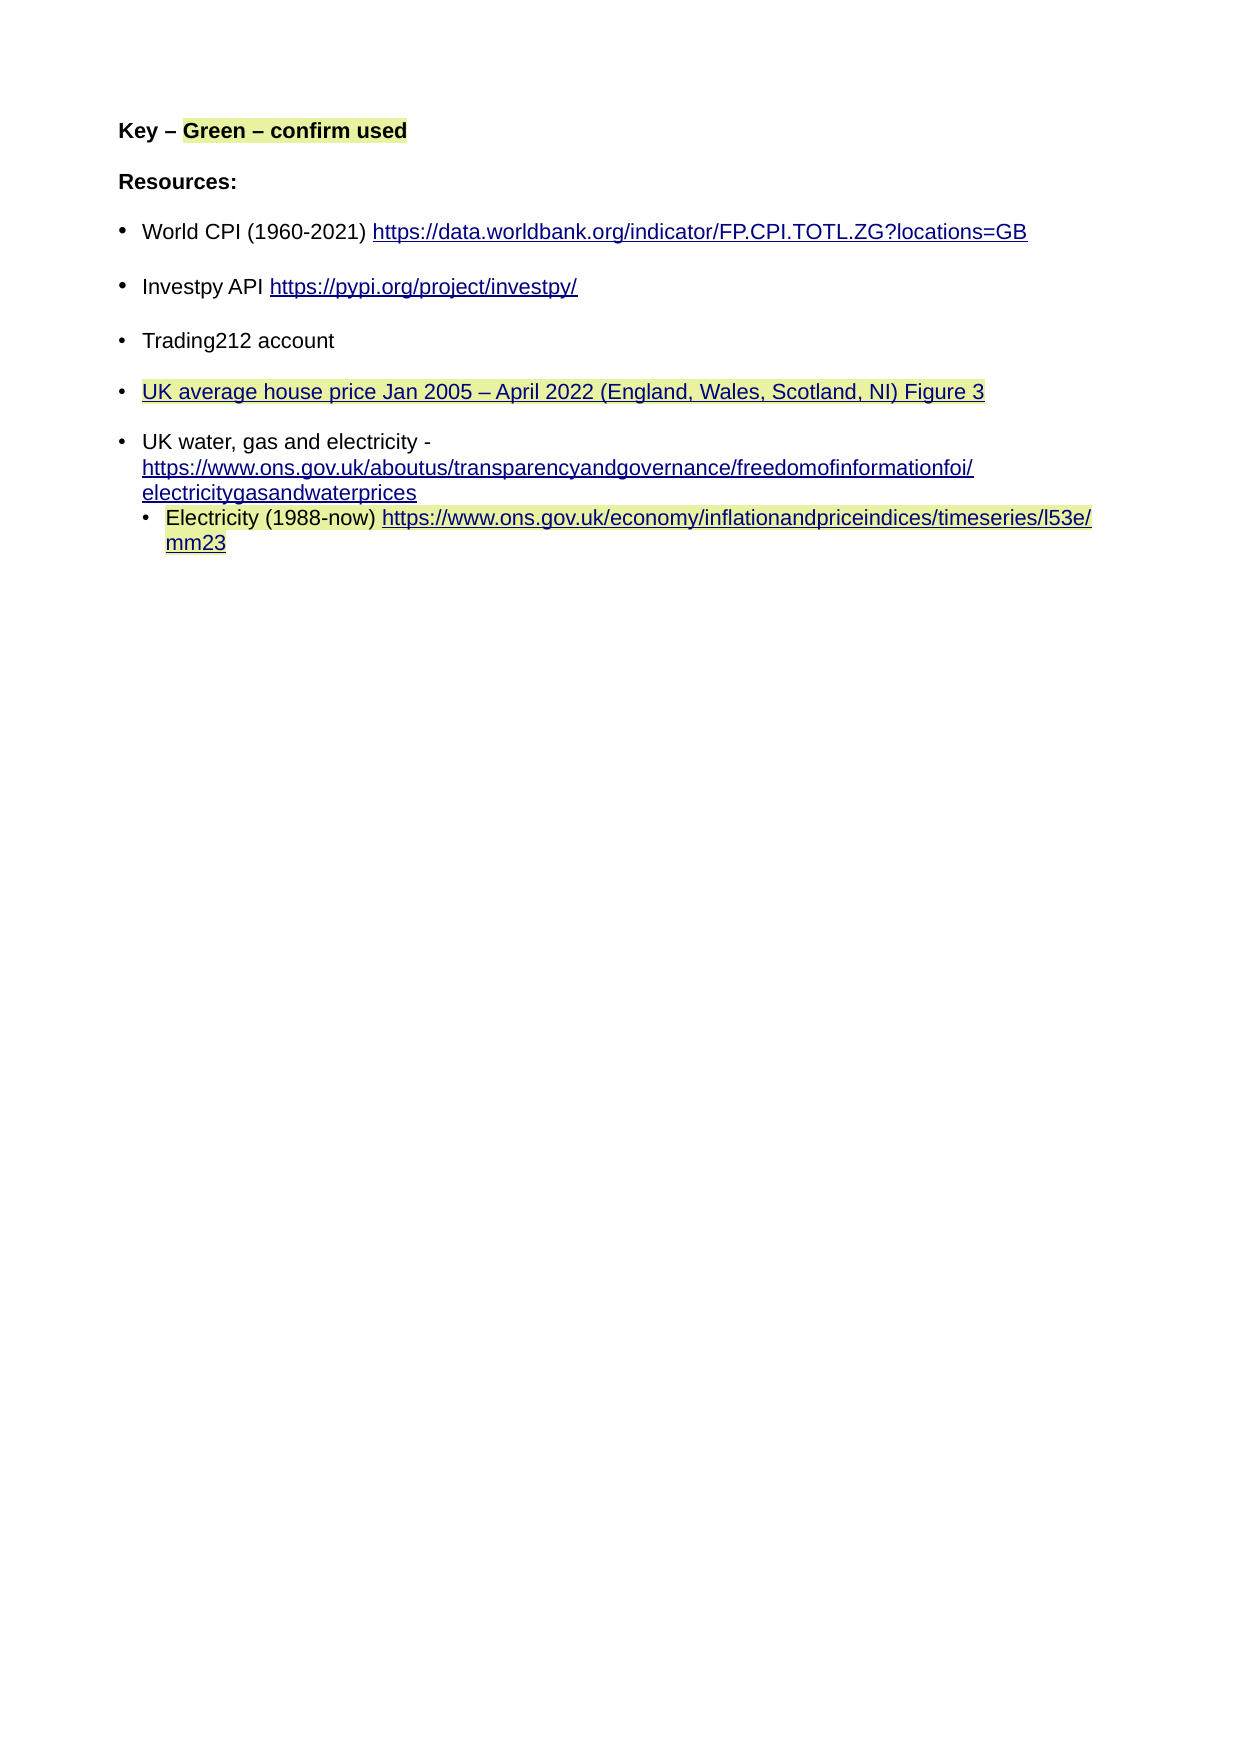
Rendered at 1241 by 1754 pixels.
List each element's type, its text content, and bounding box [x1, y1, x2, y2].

text Key – Green – confirm used [118, 118, 1122, 143]
list Trading212 account [118, 328, 1122, 353]
text Resources: [118, 168, 1122, 194]
list Electricity (1988-now) https://www.ons.gov.uk/economy/inflationandpriceindices/timeseries/l53e/mm23 [142, 505, 1122, 555]
list UK average house price Jan 2005 – April 2022 (England, Wales, Scotland, NI) Figure 3 [118, 379, 1122, 404]
list Investpy API https://pypi.org/project/investpy/ [118, 274, 1122, 299]
list UK water, gas and electricity - https://www.ons.gov.uk/aboutus/transparencyandgovernance/freedomofinformationfoi/electricitygasandwaterprices [118, 429, 1122, 505]
list World CPI (1960-2021) https://data.worldbank.org/indicator/FP.CPI.TOTL.ZG?locations=GB [118, 219, 1122, 245]
